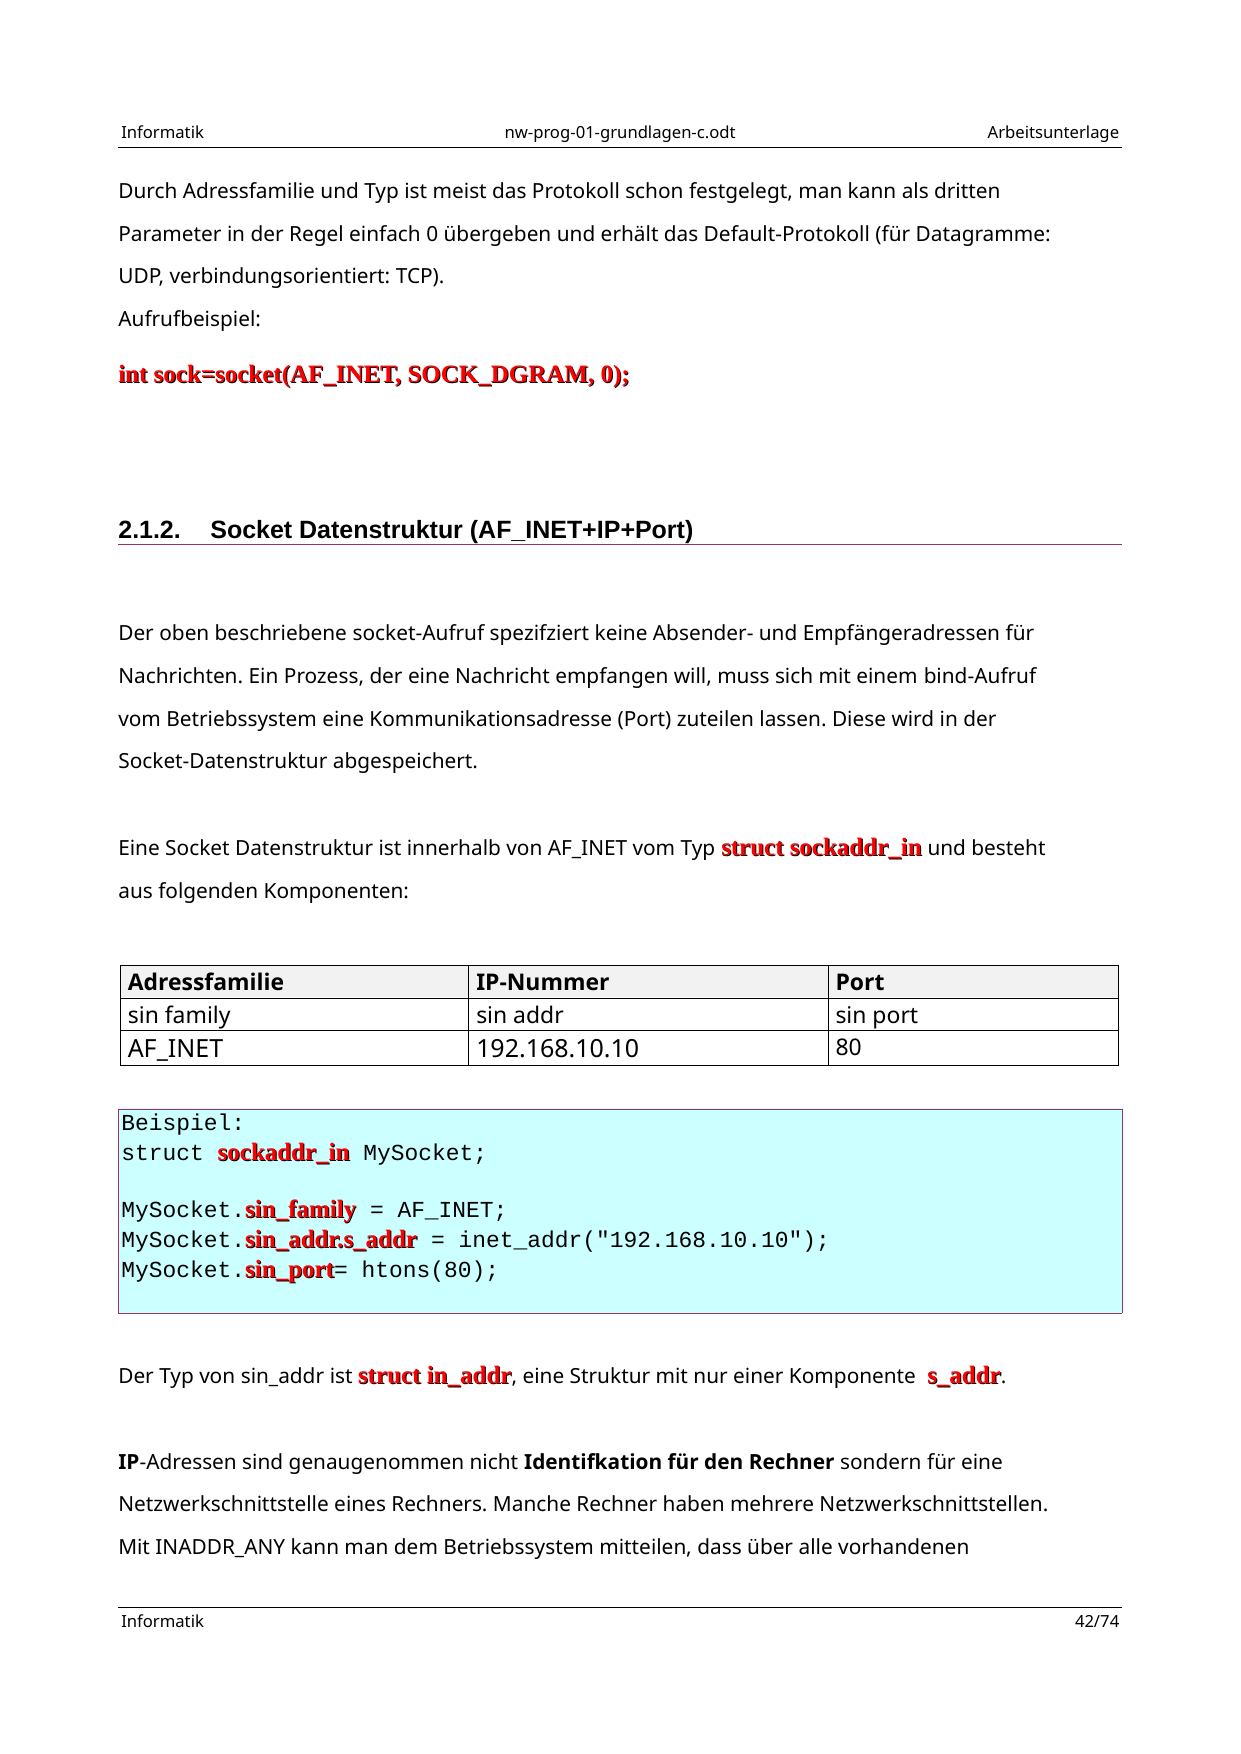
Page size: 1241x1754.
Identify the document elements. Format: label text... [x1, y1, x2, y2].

text int sock=socket(AF_INET, SOCK_DGRAM, 0); [118, 359, 1122, 388]
text Parameter in der Regel einfach 0 übergeben und erhält das Default-Protokoll (für Datagramme: [118, 219, 1122, 247]
text Beispiel: [119, 1110, 1122, 1134]
text Aufrufbeispiel: [118, 304, 1122, 332]
subtitle Socket Datenstruktur (AF_INET+IP+Port) [118, 515, 1122, 544]
text aus folgenden Komponenten: [118, 876, 1122, 904]
text MySocket.sin_addr.s_addr = inet_addr("192.168.10.10"); [119, 1221, 1122, 1251]
table_cell sin family [121, 999, 468, 1030]
table_cell sin port [829, 999, 1118, 1030]
text Durch Adressfamilie und Typ ist meist das Protokoll schon festgelegt, man kann als dritten [118, 176, 1122, 205]
text MySocket.sin_port= htons(80); [119, 1251, 1122, 1313]
table_cell 80 [829, 1031, 1118, 1065]
table_header Port [829, 966, 1118, 997]
text Nachrichten. Ein Prozess, der eine Nachricht empfangen will, muss sich mit einem bind-Aufruf [118, 661, 1122, 689]
text Netzwerkschnittstelle eines Rechners. Manche Rechner haben mehrere Netzwerkschnittstellen. [118, 1489, 1122, 1518]
text vom Betriebssystem eine Kommunikationsadresse (Port) zuteilen lassen. Diese wird in der [118, 704, 1122, 732]
table_cell 192.168.10.10 [469, 1031, 828, 1065]
table_header Adressfamilie [121, 966, 468, 997]
table_header IP-Nummer [469, 966, 828, 997]
text MySocket.sin_family = AF_INET; [119, 1191, 1122, 1221]
text IP-Adressen sind genaugenommen nicht Identifkation für den Rechner sondern für eine [118, 1447, 1122, 1475]
text Der Typ von sin_addr ist struct in_addr, eine Struktur mit nur einer Komponente s_addr. [118, 1360, 1122, 1389]
table_cell AF_INET [121, 1031, 468, 1065]
text Socket-Datenstruktur abgespeichert. [118, 746, 1122, 775]
text Mit INADDR_ANY kann man dem Betriebssystem mitteilen, dass über alle vorhandenen [118, 1532, 1122, 1561]
text struct sockaddr_in MySocket; [119, 1134, 1122, 1165]
text Der oben beschriebene socket-Aufruf spezifziert keine Absender- und Empfängeradressen für [118, 618, 1122, 647]
table_cell sin addr [469, 999, 828, 1030]
text Eine Socket Datenstruktur ist innerhalb von AF_INET vom Typ struct sockaddr_in und besteht [118, 832, 1122, 861]
text UDP, verbindungsorientiert: TCP). [118, 261, 1122, 290]
